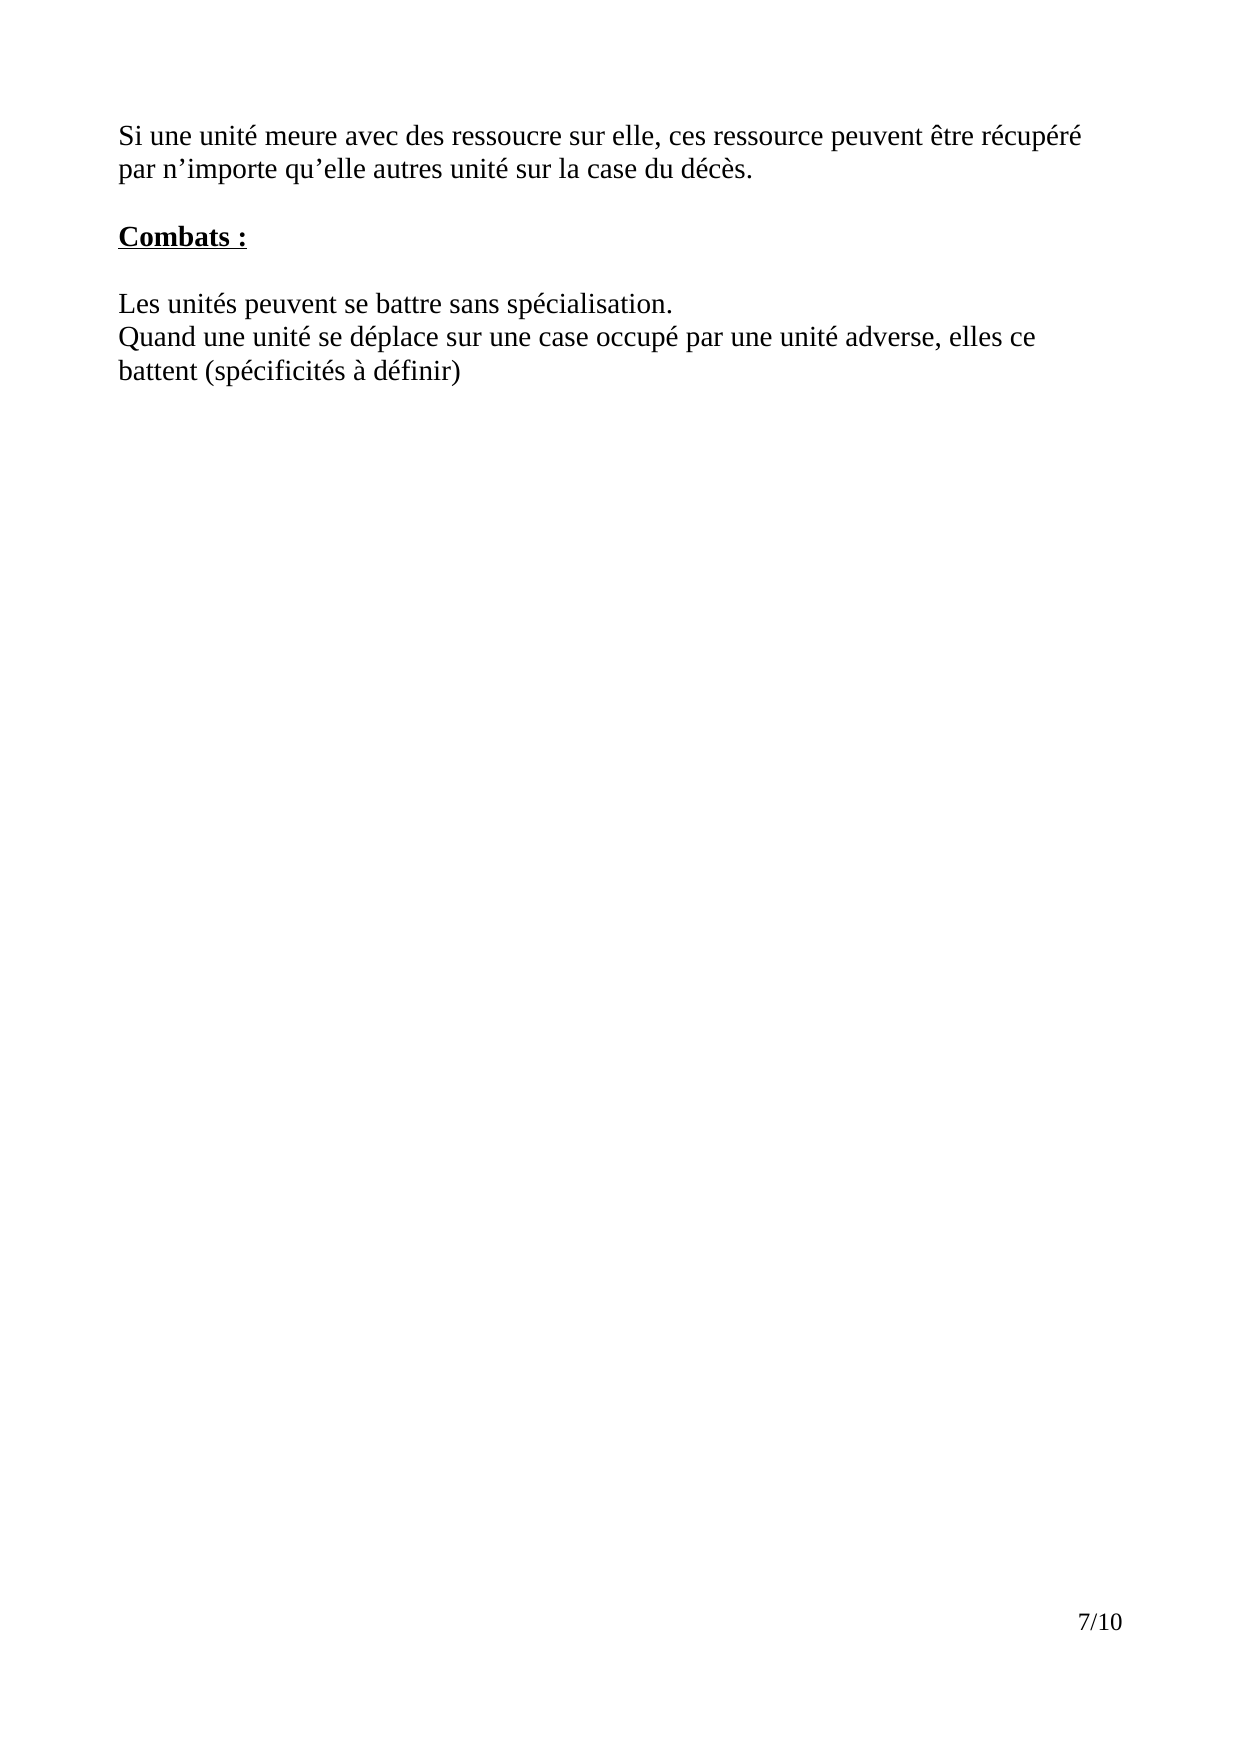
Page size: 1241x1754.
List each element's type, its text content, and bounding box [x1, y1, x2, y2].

text Combats : [118, 219, 1122, 252]
text Si une unité meure avec des ressoucre sur elle, ces ressource peuvent être récupéré par n’importe qu’elle autres unité sur la case du décès. [118, 118, 1122, 185]
text Quand une unité se déplace sur une case occupé par une unité adverse, elles ce battent (spécificités à définir) [118, 319, 1122, 386]
text Les unités peuvent se battre sans spécialisation. [118, 286, 1122, 319]
